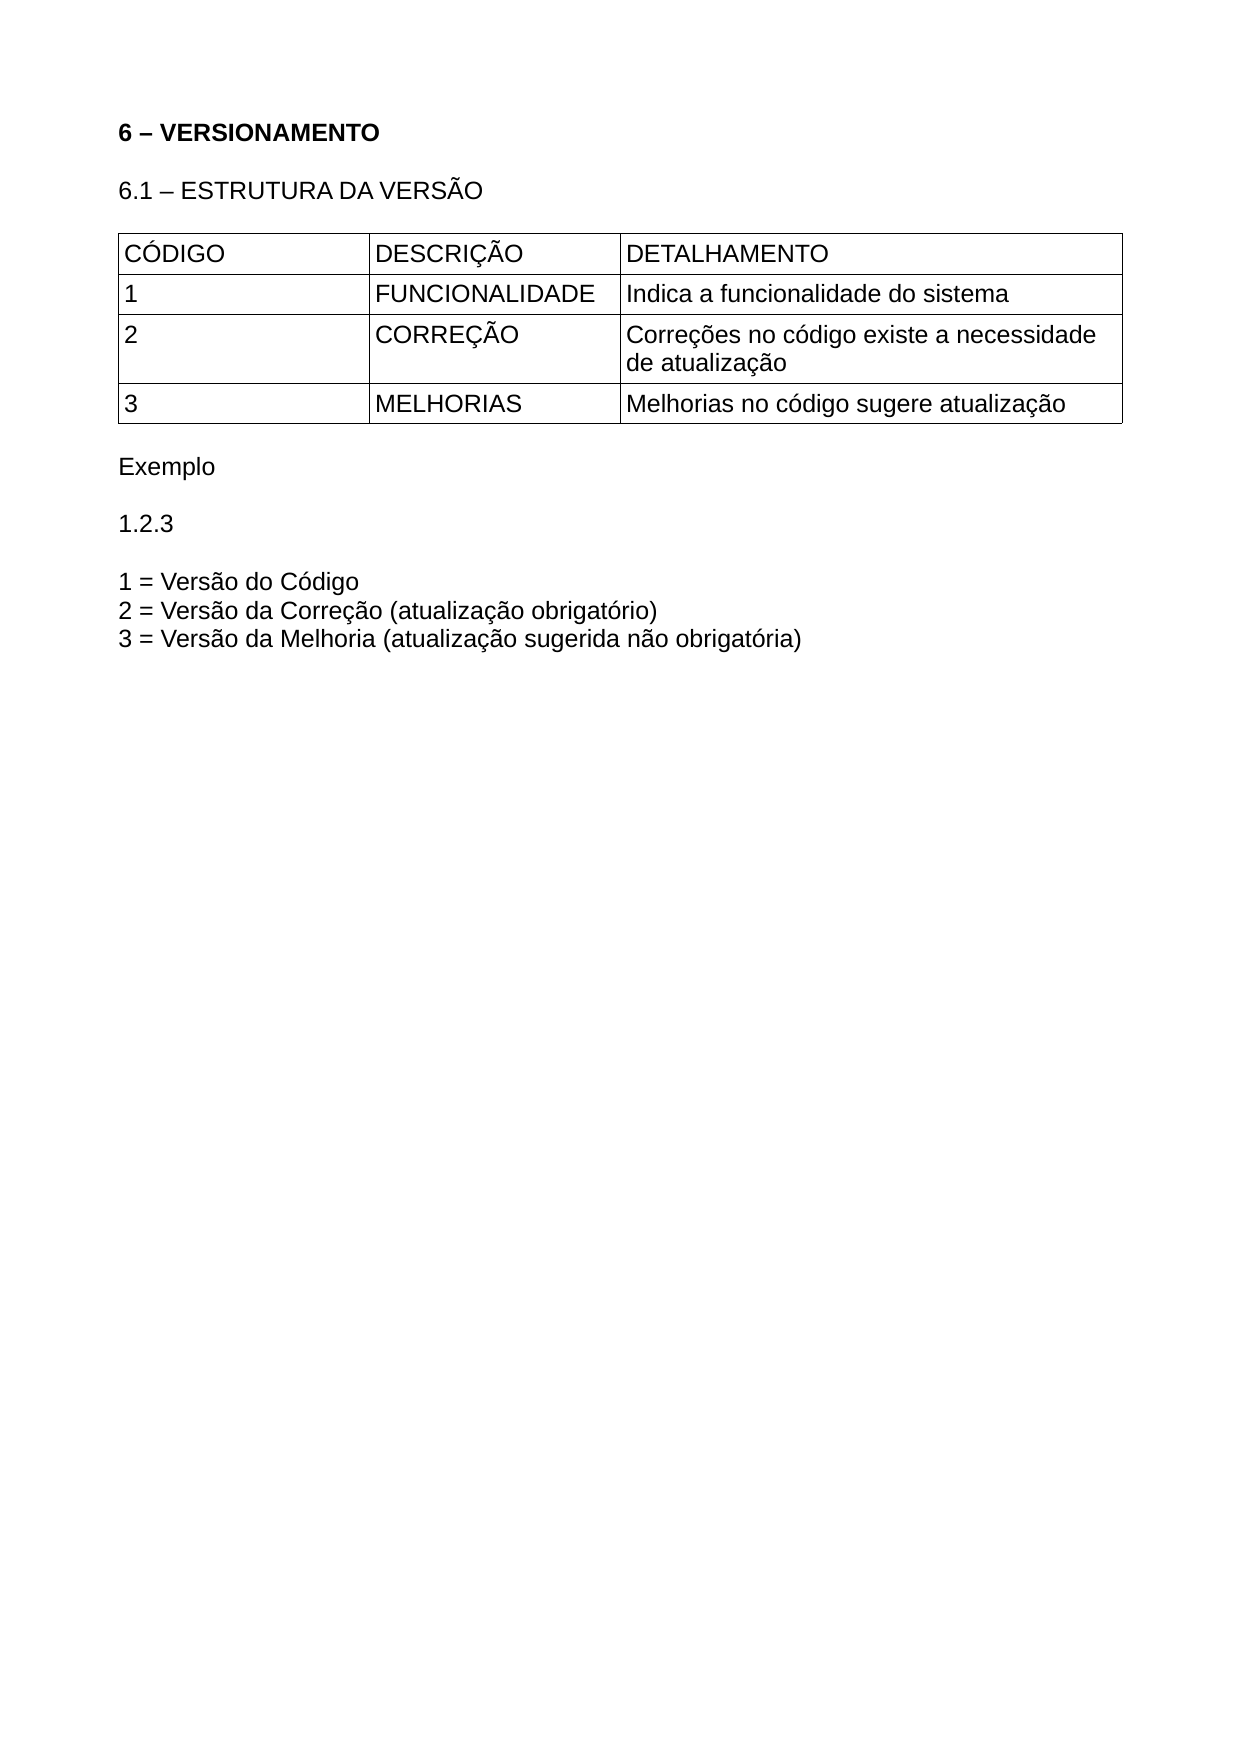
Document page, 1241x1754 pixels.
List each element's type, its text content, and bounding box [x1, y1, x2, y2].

text 2 = Versão da Correção (atualização obrigatório) [118, 596, 1122, 624]
table_cell CORREÇÃO [370, 315, 620, 383]
table_cell MELHORIAS [370, 384, 620, 423]
text 3 = Versão da Melhoria (atualização sugerida não obrigatória) [118, 624, 1122, 653]
table_header DETALHAMENTO [621, 234, 1122, 273]
table_cell Indica a funcionalidade do sistema [621, 275, 1122, 314]
text 1 = Versão do Código [118, 567, 1122, 596]
table_header CÓDIGO [119, 234, 369, 273]
text 1.2.3 [118, 509, 1122, 538]
table_cell 2 [119, 315, 369, 383]
table_header DESCRIÇÃO [370, 234, 620, 273]
table_cell 3 [119, 384, 369, 423]
text 6.1 – ESTRUTURA DA VERSÃO [118, 176, 1122, 204]
text 6 – VERSIONAMENTO [118, 118, 1122, 147]
table_cell FUNCIONALIDADE [370, 275, 620, 314]
text Exemplo [118, 452, 1122, 481]
table_cell 1 [119, 275, 369, 314]
table_cell Correções no código existe a necessidade de atualização [621, 315, 1122, 383]
table_cell Melhorias no código sugere atualização [621, 384, 1122, 423]
